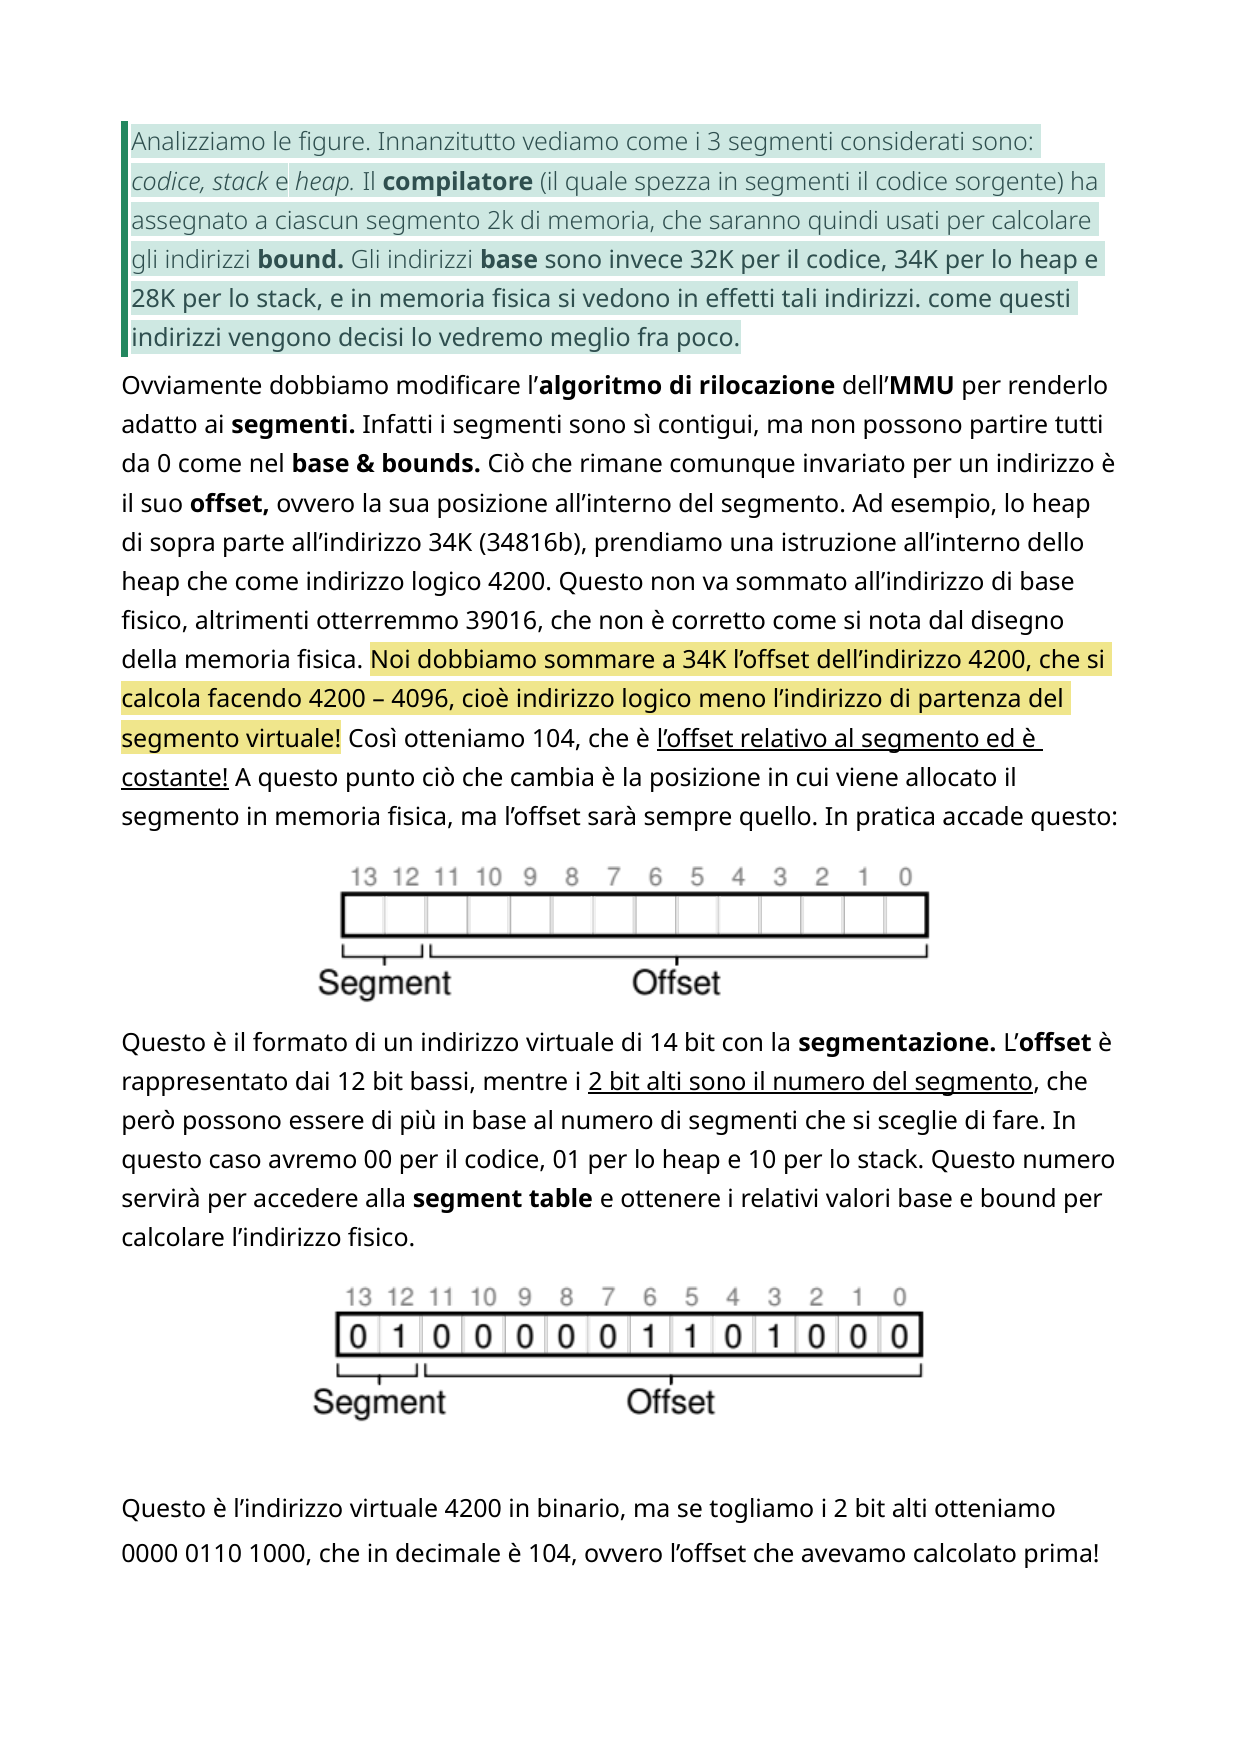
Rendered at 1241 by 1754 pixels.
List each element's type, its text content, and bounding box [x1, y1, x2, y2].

text Questo è l’indirizzo virtuale 4200 in binario, ma se togliamo i 2 bit alti otteniamo [121, 1491, 1119, 1525]
text 0000 0110 1000, che in decimale è 104, ovvero l’offset che avevamo calcolato prima! [121, 1536, 1119, 1570]
text Analizziamo le figure. Innanzitutto vediamo come i 3 segmenti considerati sono: codice, stack e heap. Il compilatore (il quale spezza in segmenti il codice sorgente) ha assegnato a ciascun segmento 2k di memoria, che saranno quindi usati per calcolare gli indirizzi bound. Gli indirizzi base sono invece 32K per il codice, 34K per lo heap e 28K per lo stack, e in memoria fisica si vedono in effetti tali indirizzi. come questi indirizzi vengono decisi lo vedremo meglio fra poco. [128, 121, 1119, 357]
picture [293, 1265, 947, 1440]
text Ovviamente dobbiamo modificare l’algoritmo di rilocazione dell’MMU per renderlo adatto ai segmenti. Infatti i segmenti sono sì contigui, ma non possono partire tutti da 0 come nel base & bounds. Ciò che rimane comunque invariato per un indirizzo è il suo offset, ovvero la sua posizione all’interno del segmento. Ad esempio, lo heap di sopra parte all’indirizzo 34K (34816b), prendiamo una istruzione all’interno dello heap che come indirizzo logico 4200. Questo non va sommato all’indirizzo di base fisico, altrimenti otterremmo 39016, che non è corretto come si nota dal disegno della memoria fisica. Noi dobbiamo sommare a 34K l’offset dell’indirizzo 4200, che si calcola facendo 4200 – 4096, cioè indirizzo logico meno l’indirizzo di partenza del segmento virtuale! Così otteniamo 104, che è l’offset relativo al segmento ed è costante! A questo punto ciò che cambia è la posizione in cui viene allocato il segmento in memoria fisica, ma l’offset sarà sempre quello. In pratica accade questo: [121, 368, 1119, 833]
text Questo è il formato di un indirizzo virtuale di 14 bit con la segmentazione. L’offset è rappresentato dai 12 bit bassi, mentre i 2 bit alti sono il numero del segmento, che però possono essere di più in base al numero di segmenti che si sceglie di fare. In questo caso avremo 00 per il codice, 01 per lo heap e 10 per lo stack. Questo numero servirà per accedere alla segment table e ottenere i relativi valori base e bound per calcolare l’indirizzo fisico. [121, 1024, 1119, 1254]
picture [296, 843, 945, 1010]
